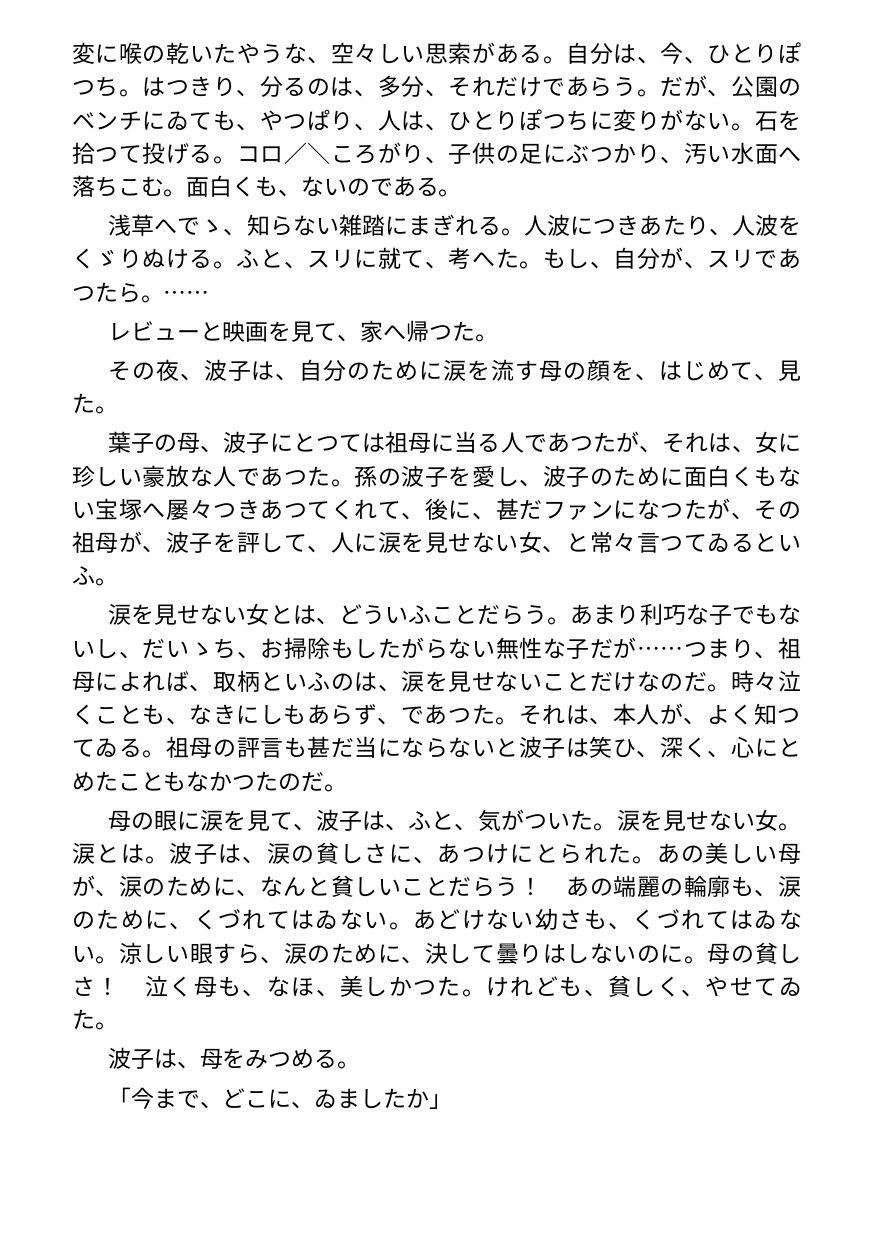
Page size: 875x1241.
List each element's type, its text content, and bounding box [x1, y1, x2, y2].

text 変に喉の乾いたやうな、空々しい思索がある。自分は、今、ひとりぽつち。はつきり、分るのは、多分、それだけであらう。だが、公園のベンチにゐても、やつぱり、人は、ひとりぽつちに変りがない。石を拾つて投げる。コロ／＼ころがり、子供の足にぶつかり、汚い水面へ落ちこむ。面白くも、ないのである。 [72, 36, 802, 202]
text その夜、波子は、自分のために涙を流す母の顔を、はじめて、見た。 [72, 353, 802, 419]
text 「今まで、どこに、ゐましたか」 [72, 1080, 802, 1114]
text 母の眼に涙を見て、波子は、ふと、気がついた。涙を見せない女。涙とは。波子は、涙の貧しさに、あつけにとられた。あの美しい母が、涙のために、なんと貧しいことだらう！ あの端麗の輪廓も、涙のために、くづれてはゐない。あどけない幼さも、くづれてはゐない。涼しい眼すら、涙のために、決して曇りはしないのに。母の貧しさ！ 泣く母も、なほ、美しかつた。けれども、貧しく、やせてゐた。 [72, 803, 802, 1035]
text 涙を見せない女とは、どういふことだらう。あまり利巧な子でもないし、だいゝち、お掃除もしたがらない無性な子だが……つまり、祖母によれば、取柄といふのは、涙を見せないことだけなのだ。時々泣くことも、なきにしもあらず、であつた。それは、本人が、よく知つてゐる。祖母の評言も甚だ当にならないと波子は笑ひ、深く、心にとめたこともなかつたのだ。 [72, 597, 802, 797]
text 浅草へでゝ、知らない雑踏にまぎれる。人波につきあたり、人波をくゞりぬける。ふと、スリに就て、考へた。もし、自分が、スリであつたら。…… [72, 208, 802, 308]
text 葉子の母、波子にとつては祖母に当る人であつたが、それは、女に珍しい豪放な人であつた。孫の波子を愛し、波子のために面白くもない宝塚へ屡々つきあつてくれて、後に、甚だファンになつたが、その祖母が、波子を評して、人に涙を見せない女、と常々言つてゐるといふ。 [72, 425, 802, 591]
text 波子は、母をみつめる。 [72, 1041, 802, 1074]
text レビューと映画を見て、家へ帰つた。 [72, 314, 802, 347]
